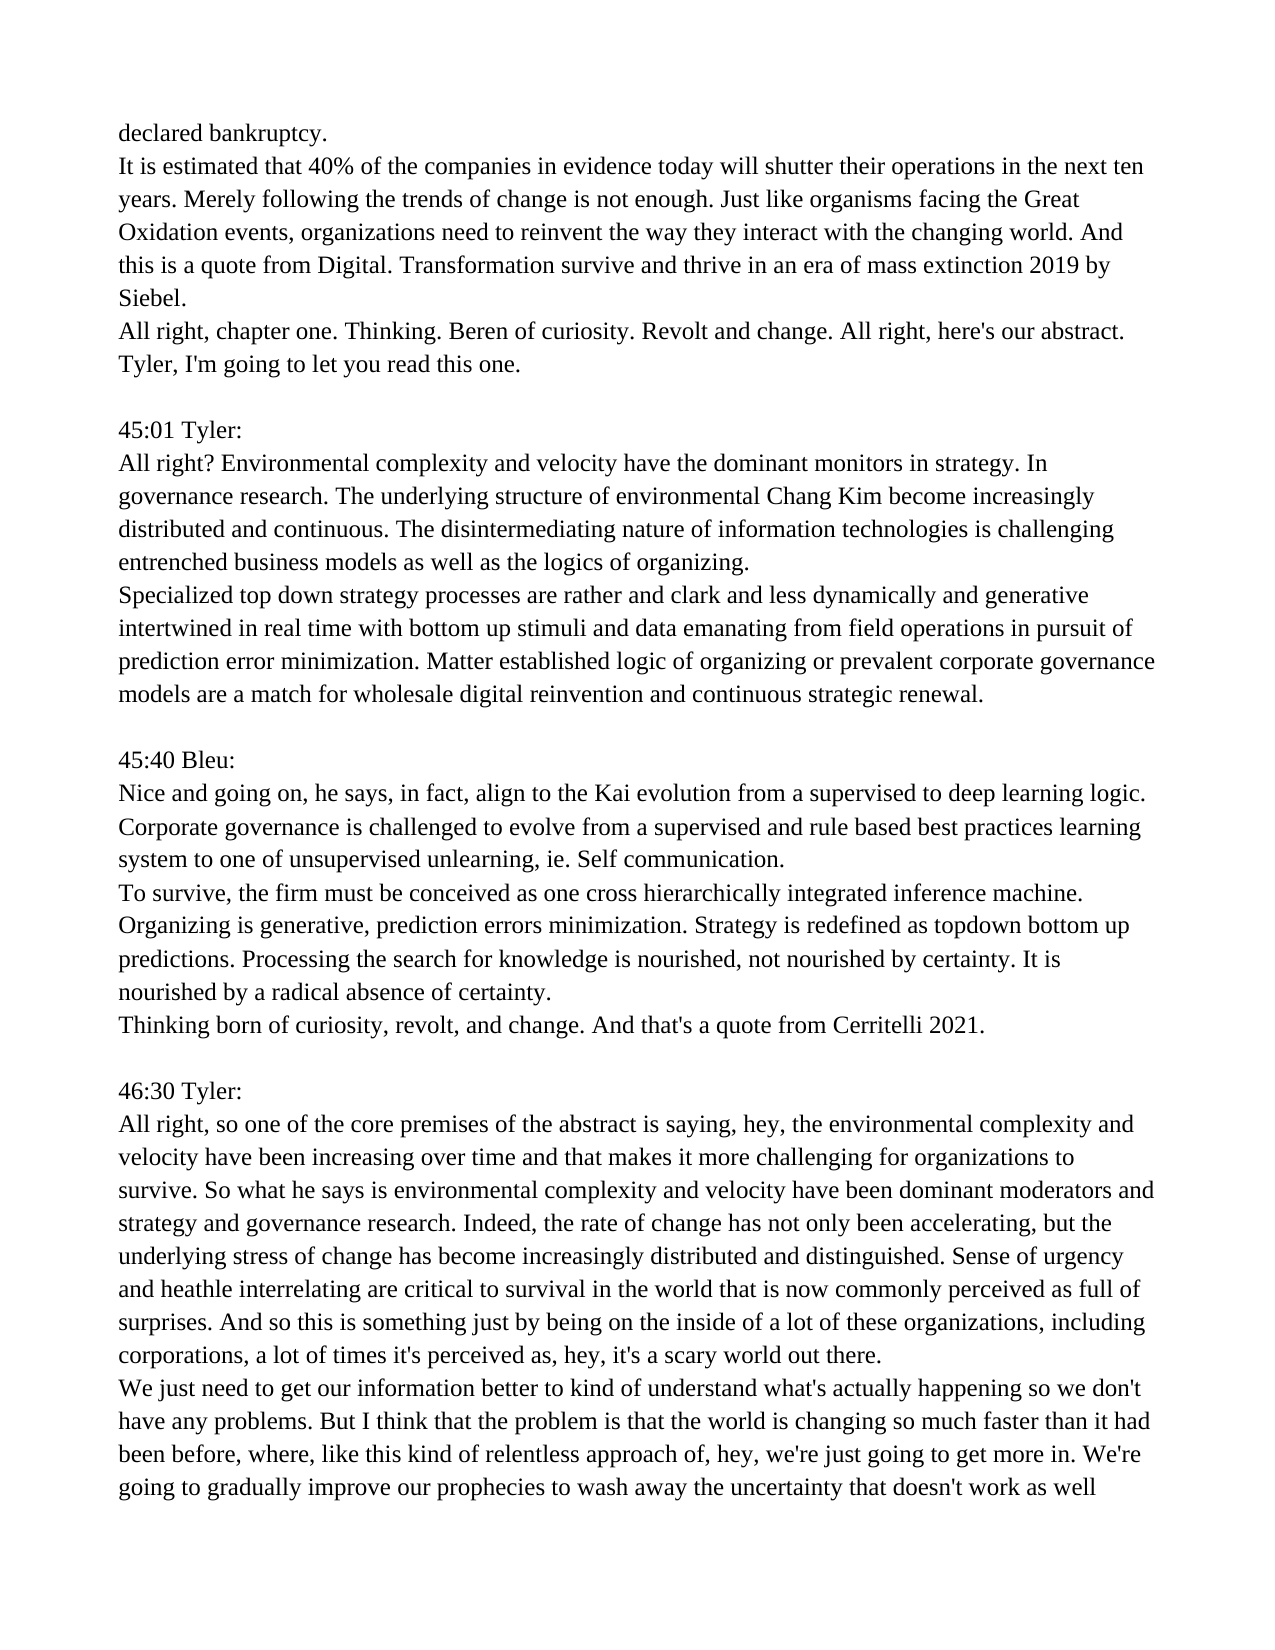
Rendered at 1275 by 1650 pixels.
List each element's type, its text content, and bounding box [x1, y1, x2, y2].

text All right? Environmental complexity and velocity have the dominant monitors in strategy. In governance research. The underlying structure of environmental Chang Kim become increasingly distributed and continuous. The disintermediating nature of information technologies is challenging entrenched business models as well as the logics of organizing. [118, 448, 1157, 576]
text 45:01 Tyler: [118, 415, 1157, 444]
text Thinking born of curiosity, revolt, and change. And that's a quote from Cerritelli 2021. [118, 1010, 1157, 1038]
text We just need to get our information better to kind of understand what's actually happening so we don't have any problems. But I think that the problem is that the world is changing so much faster than it had been before, where, like this kind of relentless approach of, hey, we're just going to get more in. We're going to gradually improve our prophecies to wash away the uncertainty that doesn't work as well [118, 1373, 1157, 1501]
text All right, chapter one. Thinking. Beren of curiosity. Revolt and change. All right, here's our abstract. [118, 316, 1157, 345]
text Nice and going on, he says, in fact, align to the Kai evolution from a supervised to deep learning logic. Corporate governance is challenged to evolve from a supervised and rule based best practices learning system to one of unsupervised unlearning, ie. Self communication. [118, 778, 1157, 873]
text 45:40 Bleu: [118, 746, 1157, 774]
text 46:30 Tyler: [118, 1076, 1157, 1104]
text Specialized top down strategy processes are rather and clark and less dynamically and generative intertwined in real time with bottom up stimuli and data emanating from field operations in pursuit of prediction error minimization. Matter established logic of organizing or prevalent corporate governance models are a match for wholesale digital reinvention and continuous strategic renewal. [118, 580, 1157, 708]
text To survive, the firm must be conceived as one cross hierarchically integrated inference machine. Organizing is generative, prediction errors minimization. Strategy is redefined as topdown bottom up predictions. Processing the search for knowledge is nourished, not nourished by certainty. It is nourished by a radical absence of certainty. [118, 878, 1157, 1005]
text Tyler, I'm going to let you read this one. [118, 349, 1157, 378]
text All right, so one of the core premises of the abstract is saying, hey, the environmental complexity and velocity have been increasing over time and that makes it more challenging for organizations to survive. So what he says is environmental complexity and velocity have been dominant moderators and strategy and governance research. Indeed, the rate of change has not only been accelerating, but the underlying stress of change has become increasingly distributed and distinguished. Sense of urgency and heathle interrelating are critical to survival in the world that is now commonly perceived as full of surprises. And so this is something just by being on the inside of a lot of these organizations, including corporations, a lot of times it's perceived as, hey, it's a scary world out there. [118, 1109, 1157, 1369]
text declared bankruptcy. [118, 118, 1157, 147]
text It is estimated that 40% of the companies in evidence today will shutter their operations in the next ten years. Merely following the trends of change is not enough. Just like organisms facing the Great Oxidation events, organizations need to reinvent the way they interact with the changing world. And this is a quote from Digital. Transformation survive and thrive in an era of mass extinction 2019 by Siebel. [118, 151, 1157, 312]
